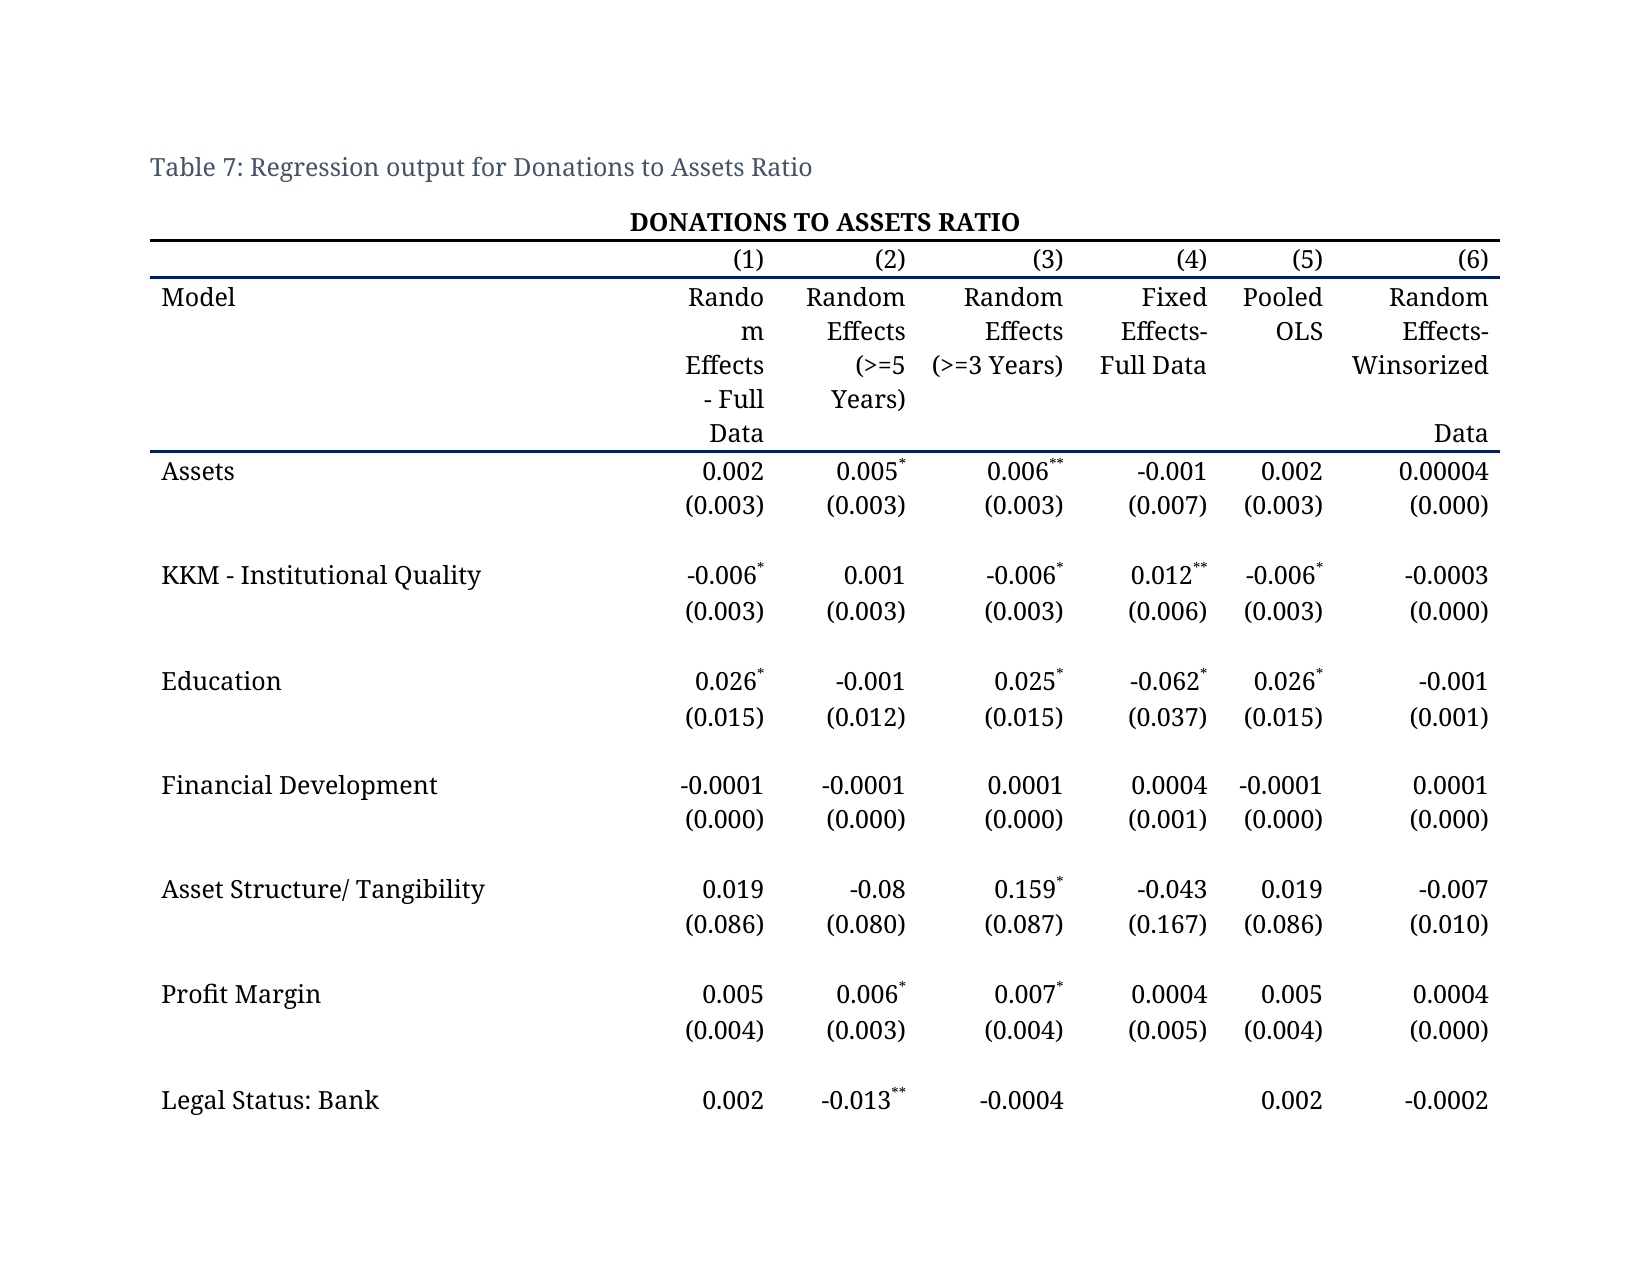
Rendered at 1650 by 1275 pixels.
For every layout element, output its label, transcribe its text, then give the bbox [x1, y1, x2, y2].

table_cell [917, 522, 1075, 556]
table_cell KKM - Institutional Quality [150, 556, 667, 594]
table_cell -0.0001 [775, 768, 917, 802]
table_cell (0.000) [667, 802, 775, 836]
table_cell 0.005* [775, 453, 917, 488]
table_cell (0.015) [667, 699, 775, 733]
text Table 7: Regression output for Donations to Assets Ratio [150, 150, 1500, 184]
table_cell [1219, 628, 1334, 662]
table_cell [150, 628, 667, 662]
table_cell -0.007 [1334, 870, 1500, 907]
table_cell -0.0001 [667, 768, 775, 802]
table_cell (0.000) [1219, 802, 1334, 836]
table_cell [150, 836, 667, 870]
table_cell [1075, 1081, 1218, 1118]
table_cell (0.000) [1334, 802, 1500, 836]
table_cell (0.080) [775, 907, 917, 941]
table_cell (0.003) [775, 1013, 917, 1047]
table_cell (0.003) [667, 594, 775, 628]
table_cell [1219, 941, 1334, 975]
table_cell (0.015) [1219, 699, 1334, 733]
table_cell [1334, 836, 1500, 870]
table_cell [150, 522, 667, 556]
table_cell (0.000) [1334, 1013, 1500, 1047]
table_cell [917, 628, 1075, 662]
table_cell [150, 941, 667, 975]
table_cell 0.025* [917, 662, 1075, 699]
table_cell (5) [1219, 242, 1334, 276]
table_cell [917, 1047, 1075, 1081]
table_cell (0.001) [1334, 699, 1500, 733]
table_cell [917, 734, 1075, 767]
table_cell -0.08 [775, 870, 917, 907]
table_cell [1334, 628, 1500, 662]
table_cell (0.003) [775, 594, 917, 628]
table_cell (0.000) [1334, 488, 1500, 522]
table_cell -0.001 [1334, 662, 1500, 699]
table_cell 0.001 [775, 556, 917, 594]
table_cell 0.0001 [917, 768, 1075, 802]
table_cell 0.0004 [1334, 975, 1500, 1013]
table_cell 0.019 [667, 870, 775, 907]
table_cell 0.0004 [1075, 975, 1218, 1013]
table_cell [1075, 734, 1218, 767]
table_cell (0.004) [917, 1013, 1075, 1047]
table_cell [1075, 941, 1218, 975]
table_cell -0.0001 [1219, 768, 1334, 802]
table_cell 0.00004 [1334, 453, 1500, 488]
table_cell (0.003) [775, 488, 917, 522]
table_cell (0.004) [1219, 1013, 1334, 1047]
table_cell [917, 836, 1075, 870]
table_cell [150, 1013, 667, 1047]
table_cell Model [150, 279, 667, 449]
table_cell [1219, 734, 1334, 767]
table_cell (0.000) [1334, 594, 1500, 628]
table_cell (0.003) [667, 488, 775, 522]
table_cell [150, 734, 667, 767]
table_cell [1334, 734, 1500, 767]
table_cell [667, 734, 775, 767]
table_cell 0.007* [917, 975, 1075, 1013]
table_cell (2) [775, 242, 917, 276]
table_cell -0.006* [1219, 556, 1334, 594]
table_cell (0.015) [917, 699, 1075, 733]
table_cell (1) [667, 242, 775, 276]
table_cell 0.006** [917, 453, 1075, 488]
table_cell -0.0002 [1334, 1081, 1500, 1118]
table_cell (0.037) [1075, 699, 1218, 733]
table_cell [775, 734, 917, 767]
table_cell Education [150, 662, 667, 699]
table_cell [775, 941, 917, 975]
table_cell (3) [917, 242, 1075, 276]
table_cell -0.006* [667, 556, 775, 594]
table_cell [667, 628, 775, 662]
table_cell [667, 941, 775, 975]
table_cell [775, 836, 917, 870]
table_cell -0.0004 [917, 1081, 1075, 1118]
table_cell [667, 1047, 775, 1081]
table_cell [775, 522, 917, 556]
table_cell [1219, 522, 1334, 556]
table_cell [667, 522, 775, 556]
table_cell 0.002 [667, 453, 775, 488]
table_cell Assets [150, 453, 667, 488]
table_cell [150, 802, 667, 836]
table_cell [1075, 1047, 1218, 1081]
table_cell Pooled OLS [1219, 279, 1334, 449]
table_cell [1219, 836, 1334, 870]
table_cell -0.001 [775, 662, 917, 699]
table_cell (0.010) [1334, 907, 1500, 941]
table_cell Fixed Effects- Full Data [1075, 279, 1218, 449]
table_cell (6) [1334, 242, 1500, 276]
table_cell -0.043 [1075, 870, 1218, 907]
table_cell (0.004) [667, 1013, 775, 1047]
table_cell (0.167) [1075, 907, 1218, 941]
table_cell Random Effects (>=3 Years) [917, 279, 1075, 449]
table_cell (0.003) [917, 594, 1075, 628]
table_cell Financial Development [150, 768, 667, 802]
table_cell Profit Margin [150, 975, 667, 1013]
table_cell (0.000) [775, 802, 917, 836]
table_cell [1075, 522, 1218, 556]
table_cell (0.000) [917, 802, 1075, 836]
table_cell [1334, 1047, 1500, 1081]
table_cell [150, 907, 667, 941]
table_cell 0.005 [667, 975, 775, 1013]
table_cell [150, 1047, 667, 1081]
table_cell [1334, 941, 1500, 975]
table_cell -0.001 [1075, 453, 1218, 488]
table_cell (0.086) [1219, 907, 1334, 941]
table_cell Random Effects- Winsorized Data [1334, 279, 1500, 449]
table_cell (0.003) [1219, 594, 1334, 628]
table_cell 0.019 [1219, 870, 1334, 907]
table_cell 0.002 [1219, 453, 1334, 488]
table_cell 0.002 [1219, 1081, 1334, 1118]
table_cell (0.012) [775, 699, 917, 733]
table_cell (0.086) [667, 907, 775, 941]
table_cell (0.003) [917, 488, 1075, 522]
table_cell [150, 699, 667, 733]
table_cell [917, 941, 1075, 975]
table_cell [775, 628, 917, 662]
table_cell Asset Structure/ Tangibility [150, 870, 667, 907]
table_cell (0.007) [1075, 488, 1218, 522]
table_cell 0.0001 [1334, 768, 1500, 802]
table_cell 0.002 [667, 1081, 775, 1118]
table_cell [150, 594, 667, 628]
table_cell -0.0003 [1334, 556, 1500, 594]
table_cell 0.026* [667, 662, 775, 699]
table_cell Random Effects - Full Data [667, 279, 775, 449]
table_cell (0.006) [1075, 594, 1218, 628]
table_cell Legal Status: Bank [150, 1081, 667, 1118]
table_cell 0.159* [917, 870, 1075, 907]
table_cell 0.026* [1219, 662, 1334, 699]
table_header DONATIONS TO ASSETS RATIO [150, 205, 1500, 239]
table_cell 0.012** [1075, 556, 1218, 594]
table_cell [150, 488, 667, 522]
table_cell (0.005) [1075, 1013, 1218, 1047]
table_cell -0.062* [1075, 662, 1218, 699]
table_cell [1075, 836, 1218, 870]
table_cell [1075, 628, 1218, 662]
table_cell (0.087) [917, 907, 1075, 941]
table_cell 0.0004 [1075, 768, 1218, 802]
table_cell [1334, 522, 1500, 556]
table_cell (0.003) [1219, 488, 1334, 522]
table_cell [1219, 1047, 1334, 1081]
table_cell (4) [1075, 242, 1218, 276]
table_cell (0.001) [1075, 802, 1218, 836]
table_cell [150, 242, 667, 276]
table_cell 0.005 [1219, 975, 1334, 1013]
table_cell Random Effects (>=5 Years) [775, 279, 917, 449]
table_cell 0.006* [775, 975, 917, 1013]
table_cell -0.013** [775, 1081, 917, 1118]
table_cell [667, 836, 775, 870]
table_cell -0.006* [917, 556, 1075, 594]
table_cell [775, 1047, 917, 1081]
